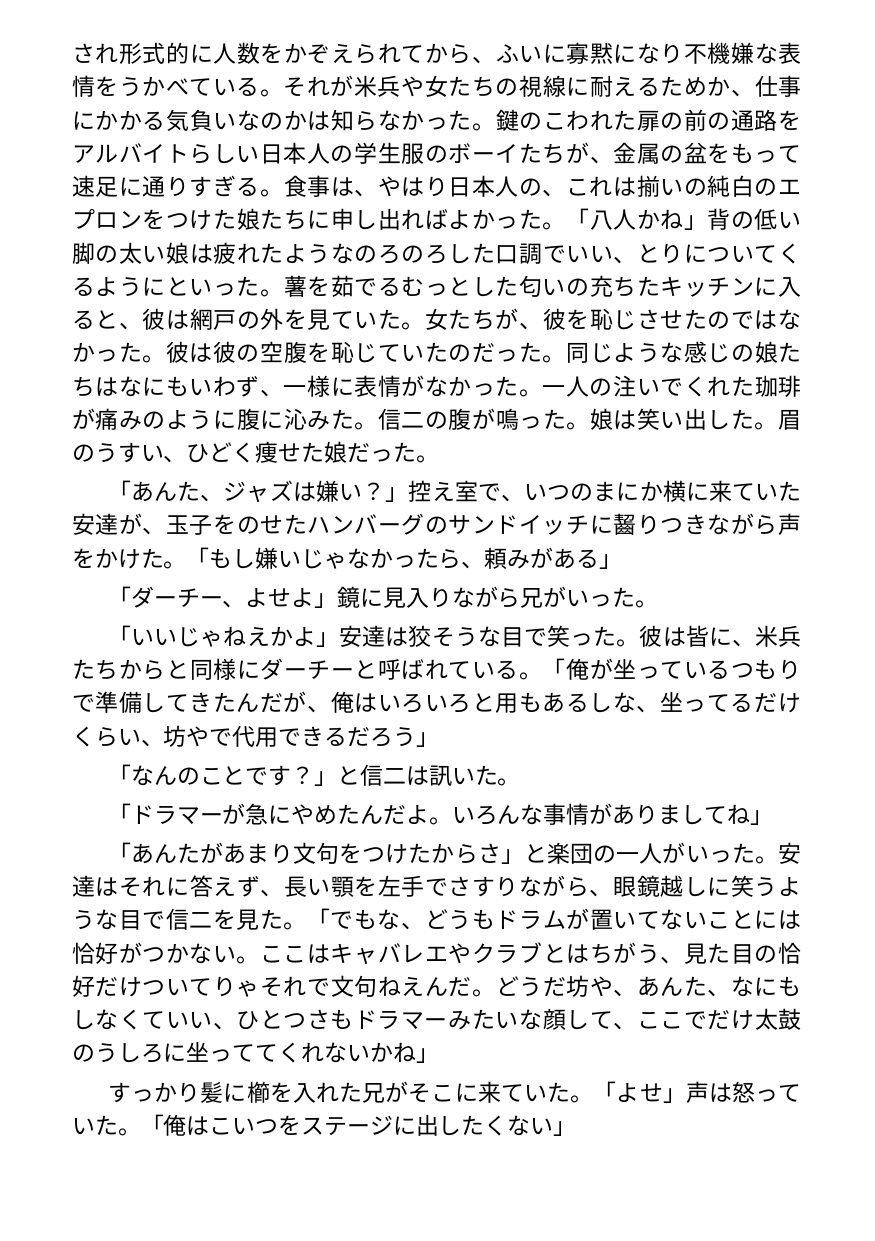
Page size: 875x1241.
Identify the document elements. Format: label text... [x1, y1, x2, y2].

text 「ドラマーが急にやめたんだよ。いろんな事情がありましてね」 [72, 797, 802, 830]
text 「あんた、ジャズは嫌い？」控え室で、いつのまにか横に来ていた安達が、玉子をのせたハンバーグのサンドイッチに齧りつきながら声をかけた。「もし嫌いじゃなかったら、頼みがある」 [72, 474, 802, 574]
text 「ダーチー、よせよ」鏡に見入りながら兄がいった。 [72, 579, 802, 613]
text 「いいじゃねえかよ」安達は狡そうな目で笑った。彼は皆に、米兵たちからと同様にダーチーと呼ばれている。「俺が坐っているつもりで準備してきたんだが、俺はいろいろと用もあるしな、坐ってるだけくらい、坊やで代用できるだろう」 [72, 619, 802, 752]
text 「なんのことです？」と信二は訊いた。 [72, 758, 802, 791]
text 「あんたがあまり文句をつけたからさ」と楽団の一人がいった。安達はそれに答えず、長い顎を左手でさすりながら、眼鏡越しに笑うような目で信二を見た。「でもな、どうもドラムが置いてないことには恰好がつかない。ここはキャバレエやクラブとはちがう、見た目の恰好だけついてりゃそれで文句ねえんだ。どうだ坊や、あんた、なにもしなくていい、ひとつさもドラマーみたいな顔して、ここでだけ太鼓のうしろに坐っててくれないかね」 [72, 836, 802, 1068]
text すっかり髪に櫛を入れた兄がそこに来ていた。「よせ」声は怒っていた。「俺はこいつをステージに出したくない」 [72, 1074, 802, 1141]
text され形式的に人数をかぞえられてから、ふいに寡黙になり不機嫌な表情をうかべている。それが米兵や女たちの視線に耐えるためか、仕事にかかる気負いなのかは知らなかった。鍵のこわれた扉の前の通路をアルバイトらしい日本人の学生服のボーイたちが、金属の盆をもって速足に通りすぎる。食事は、やはり日本人の、これは揃いの純白のエプロンをつけた娘たちに申し出ればよかった。「八人かね」背の低い脚の太い娘は疲れたようなのろのろした口調でいい、とりについてくるようにといった。薯を茹でるむっとした匂いの充ちたキッチンに入ると、彼は網戸の外を見ていた。女たちが、彼を恥じさせたのではなかった。彼は彼の空腹を恥じていたのだった。同じような感じの娘たちはなにもいわず、一様に表情がなかった。一人の注いでくれた珈琲が痛みのように腹に沁みた。信二の腹が鳴った。娘は笑い出した。眉のうすい、ひどく痩せた娘だった。 [72, 36, 802, 468]
